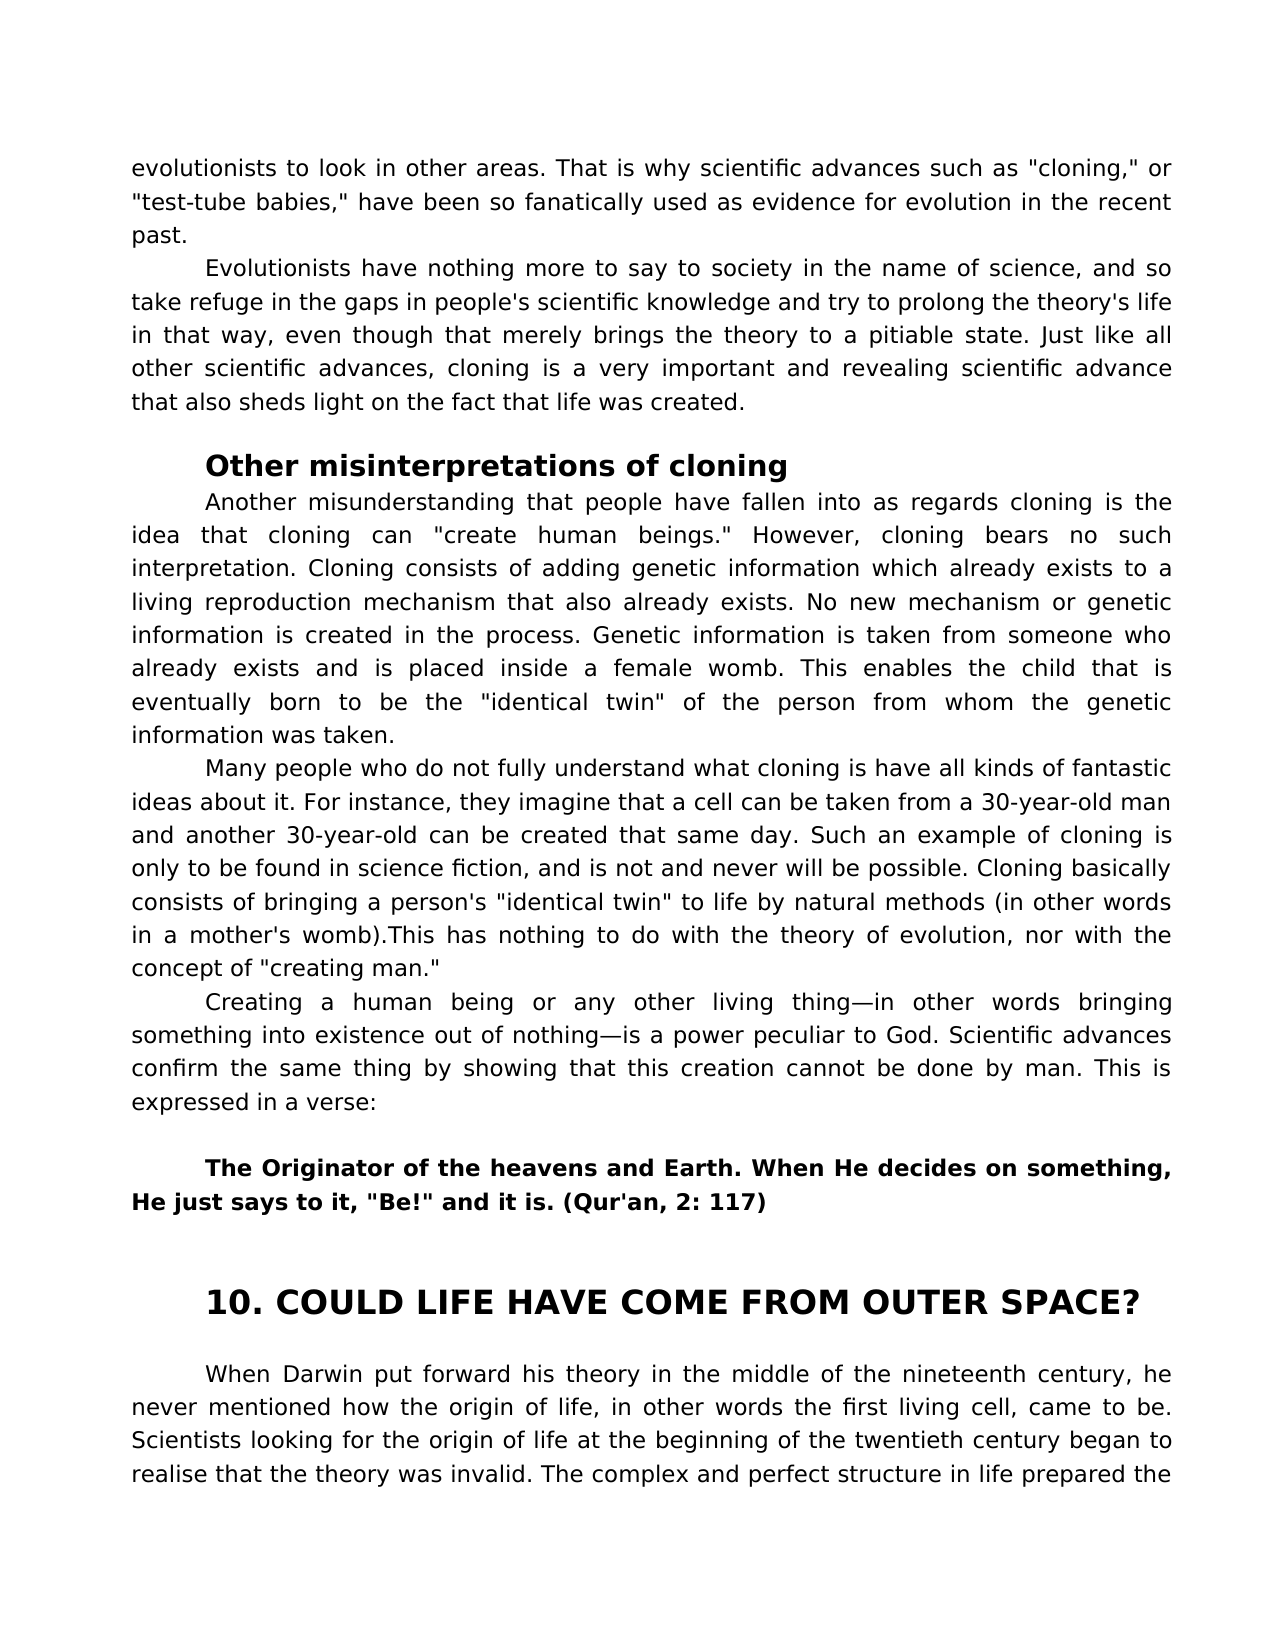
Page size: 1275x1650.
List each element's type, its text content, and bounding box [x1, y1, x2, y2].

text Evolutionists have nothing more to say to society in the name of science, and so take refuge in the gaps in people's scientific knowledge and try to prolong the theory's life in that way, even though that merely brings the theory to a pitiable state. Just like all other scientific advances, cloning is a very important and revealing scientific advance that also sheds light on the fact that life was created. [131, 250, 1174, 417]
text Another misunderstanding that people have fallen into as regards cloning is the idea that cloning can "create human beings." However, cloning bears no such interpretation. Cloning consists of adding genetic information which already exists to a living reproduction mechanism that also already exists. No new mechanism or genetic information is created in the process. Genetic information is taken from someone who already exists and is placed inside a female womb. This enables the child that is eventually born to be the "identical twin" of the person from whom the genetic information was taken. [131, 483, 1174, 750]
text When Darwin put forward his theory in the middle of the nineteenth century, he never mentioned how the origin of life, in other words the first living cell, came to be. Scientists looking for the origin of life at the beginning of the twentieth century began to realise that the theory was invalid. The complex and perfect structure in life prepared the [131, 1356, 1174, 1489]
text Many people who do not fully understand what cloning is have all kinds of fantastic ideas about it. For instance, they imagine that a cell can be taken from a 30-year-old man and another 30-year-old can be created that same day. Such an example of cloning is only to be found in science fiction, and is not and never will be possible. Cloning basically consists of bringing a person's "identical twin" to life by natural methods (in other words in a mother's womb).This has nothing to do with the theory of evolution, nor with the concept of "creating man." [131, 750, 1174, 983]
text 10. COULD LIFE HAVE COME FROM OUTER SPACE? [131, 1283, 1174, 1322]
text evolutionists to look in other areas. That is why scientific advances such as "cloning," or "test-tube babies," have been so fanatically used as evidence for evolution in the recent past. [131, 150, 1174, 250]
text The Originator of the heavens and Earth. When He decides on something, He just says to it, "Be!" and it is. (Qur'an, 2: 117) [131, 1150, 1174, 1217]
text Other misinterpretations of cloning [131, 450, 1174, 483]
text Creating a human being or any other living thing—in other words bringing something into existence out of nothing—is a power peculiar to God. Scientific advances confirm the same thing by showing that this creation cannot be done by man. This is expressed in a verse: [131, 983, 1174, 1117]
